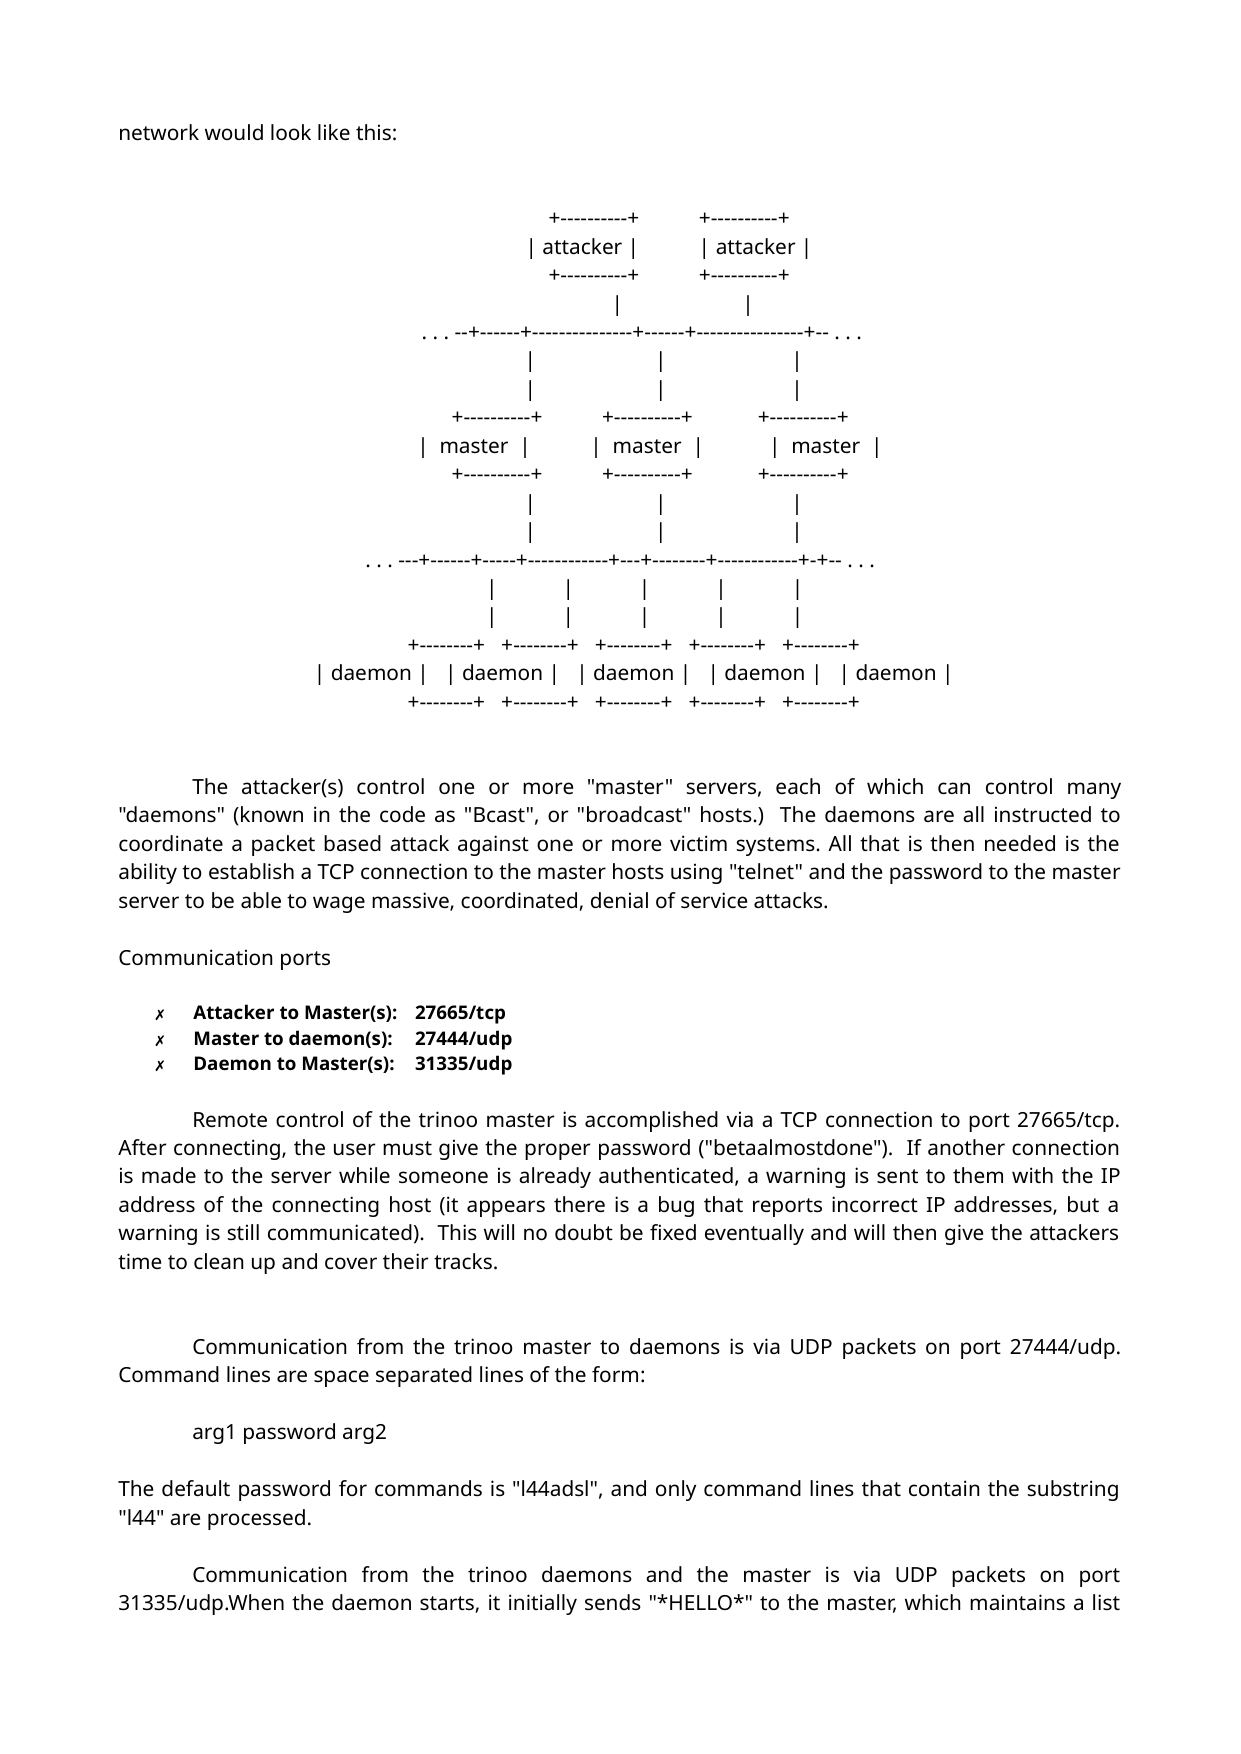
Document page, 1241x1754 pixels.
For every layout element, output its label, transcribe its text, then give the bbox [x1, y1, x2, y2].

text arg1 password arg2 [118, 1417, 1122, 1446]
text The attacker(s) control one or more "master" servers, each of which can control many "daemons" (known in the code as "Bcast", or "broadcast" hosts.) The daemons are all instructed to coordinate a packet based attack against one or more victim systems. All that is then needed is the ability to establish a TCP connection to the master hosts using "telnet" and the password to the master server to be able to wage massive, coordinated, denial of service attacks. [118, 772, 1122, 914]
text +--------+ +--------+ +--------+ +--------+ +--------+ [118, 630, 1122, 658]
text | attacker | | attacker | [118, 232, 1122, 260]
text +----------+ +----------+ +----------+ [118, 459, 1122, 488]
text | | | [118, 374, 1122, 402]
list Attacker to Master(s): 27665/tcp [156, 1000, 1122, 1025]
text | | | | | [118, 573, 1122, 602]
text Communication ports [118, 943, 1122, 971]
text | | | [118, 346, 1122, 374]
text | | | [118, 516, 1122, 545]
list Daemon to Master(s): 31335/udp [156, 1051, 1122, 1076]
text +----------+ +----------+ +----------+ [118, 402, 1122, 431]
text Communication from the trinoo daemons and the master is via UDP packets on port 31335/udp.When the daemon starts, it initially sends "*HELLO*" to the master, which maintains a list [118, 1560, 1122, 1617]
text The default password for commands is "l44adsl", and only command lines that contain the substring "l44" are processed. [118, 1474, 1122, 1531]
text | | | [118, 488, 1122, 516]
text . . . --+------+---------------+------+----------------+-- . . . [118, 317, 1122, 346]
text +--------+ +--------+ +--------+ +--------+ +--------+ [118, 687, 1122, 715]
text | daemon | | daemon | | daemon | | daemon | | daemon | [118, 658, 1122, 687]
text Communication from the trinoo master to daemons is via UDP packets on port 27444/udp. Command lines are space separated lines of the form: [118, 1332, 1122, 1389]
text | | [118, 289, 1122, 317]
text | | | | | [118, 602, 1122, 630]
text +----------+ +----------+ [118, 203, 1122, 232]
text . . . ---+------+-----+------------+---+--------+------------+-+-- . . . [118, 545, 1122, 573]
text network would look like this: [118, 118, 1122, 147]
text | master | | master | | master | [118, 431, 1122, 459]
text Remote control of the trinoo master is accomplished via a TCP connection to port 27665/tcp. After connecting, the user must give the proper password ("betaalmostdone"). If another connection is made to the server while someone is already authenticated, a warning is sent to them with the IP address of the connecting host (it appears there is a bug that reports incorrect IP addresses, but a warning is still communicated). This will no doubt be fixed eventually and will then give the attackers time to clean up and cover their tracks. [118, 1105, 1122, 1275]
list Master to daemon(s): 27444/udp [156, 1025, 1122, 1051]
text +----------+ +----------+ [118, 260, 1122, 289]
